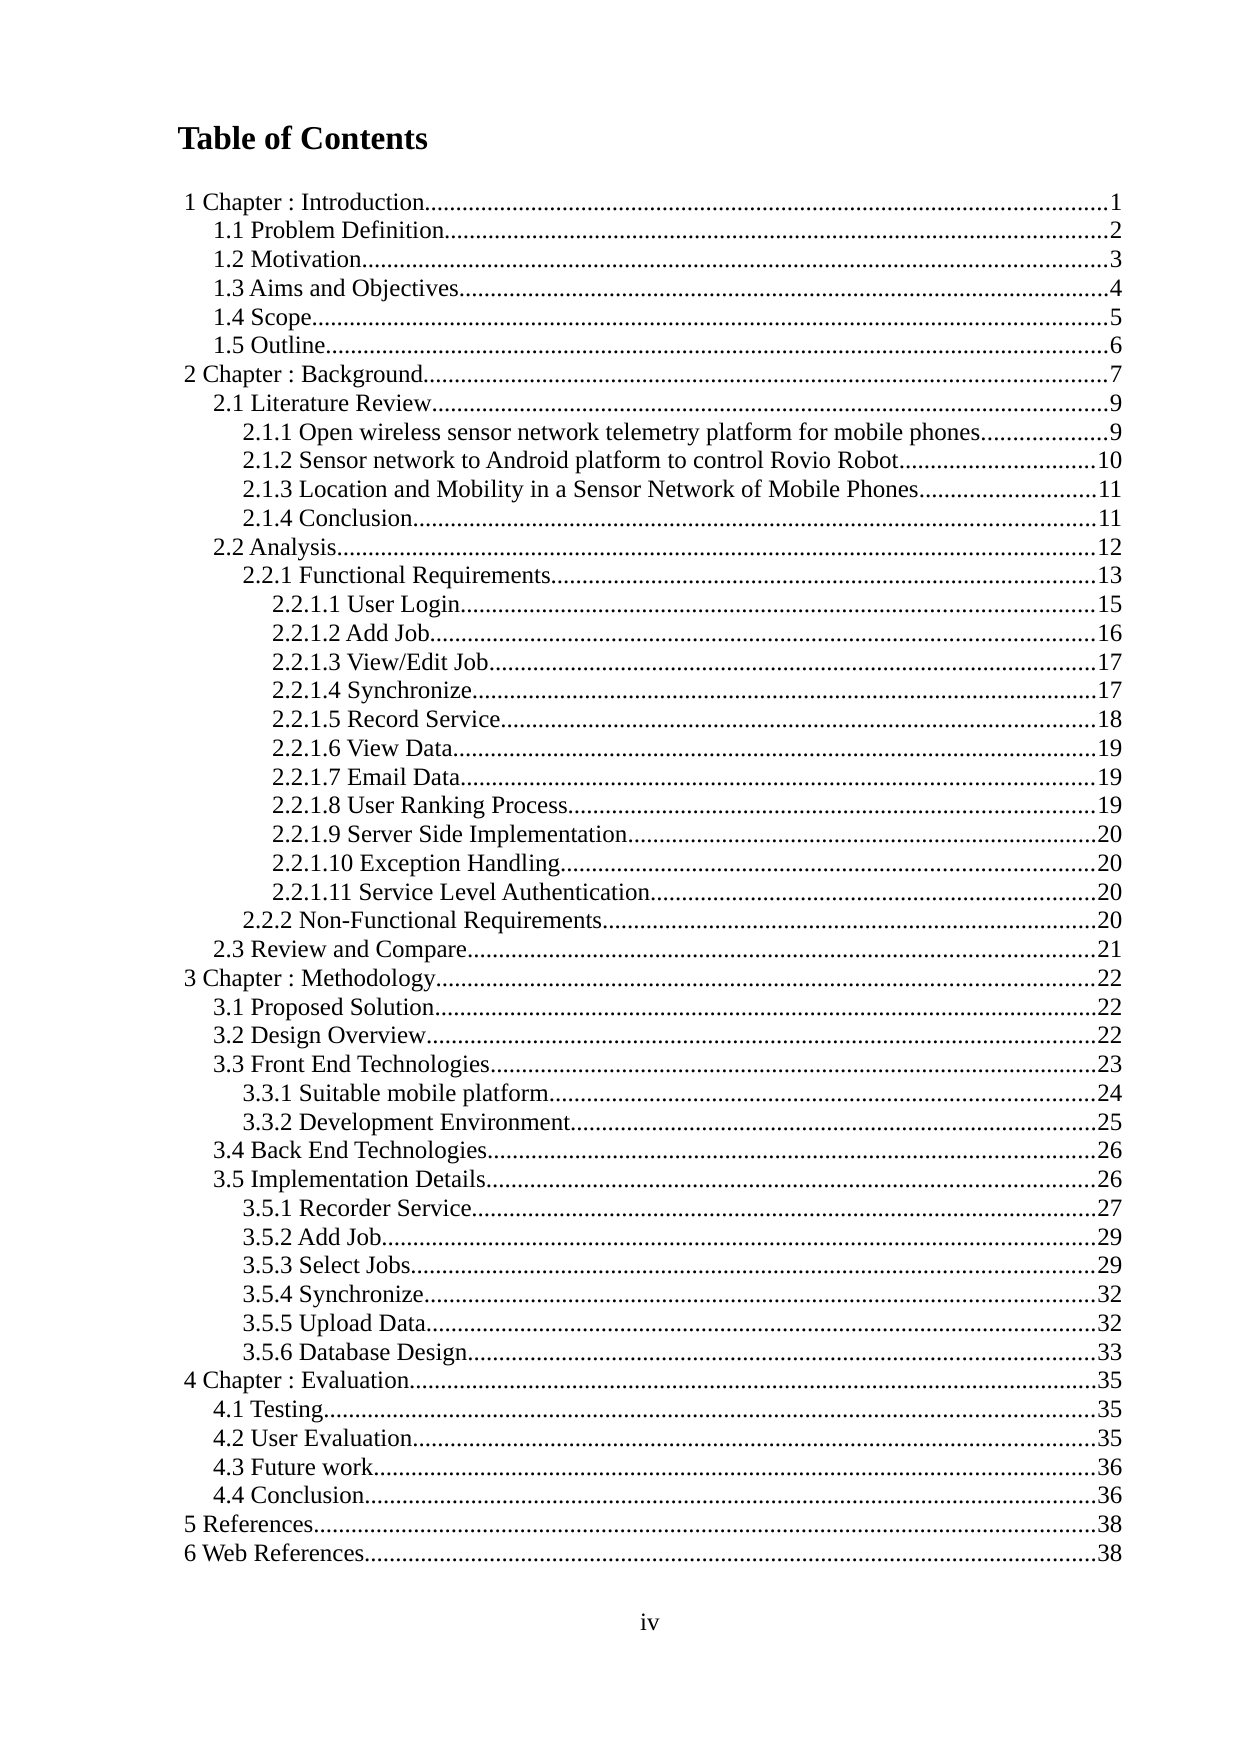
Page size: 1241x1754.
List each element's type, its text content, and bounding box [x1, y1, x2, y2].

text 3.5.3 Select Jobs 29 [236, 1250, 1122, 1279]
text 2.2.1.10 Exception Handling 20 [266, 848, 1122, 877]
text 2.2.1.7 Email Data 19 [266, 762, 1122, 790]
text 3 Chapter : Methodology 22 [177, 963, 1122, 992]
text 3.3 Front End Technologies 23 [207, 1049, 1122, 1078]
text 2.1.4 Conclusion 11 [236, 503, 1122, 532]
text 1.4 Scope 5 [207, 302, 1122, 330]
text 4.4 Conclusion 36 [207, 1480, 1122, 1509]
text 3.5 Implementation Details 26 [207, 1164, 1122, 1193]
text 4.2 User Evaluation 35 [207, 1423, 1122, 1452]
text 3.5.1 Recorder Service 27 [236, 1193, 1122, 1222]
text 2.1.3 Location and Mobility in a Sensor Network of Mobile Phones 11 [236, 474, 1122, 503]
text 2.2.1.8 User Ranking Process 19 [266, 790, 1122, 819]
text 3.5.2 Add Job 29 [236, 1222, 1122, 1250]
text 2.2.2 Non-Functional Requirements 20 [236, 905, 1122, 934]
text 3.1 Proposed Solution 22 [207, 992, 1122, 1020]
text 3.5.4 Synchronize 32 [236, 1279, 1122, 1308]
text 4.1 Testing 35 [207, 1394, 1122, 1423]
text 2.2.1.2 Add Job 16 [266, 618, 1122, 647]
subtitle Table of Contents [177, 118, 1122, 156]
text 6 Web References 38 [177, 1538, 1122, 1567]
text 2.1 Literature Review 9 [207, 388, 1122, 417]
text 3.5.6 Database Design 33 [236, 1337, 1122, 1365]
text 1.1 Problem Definition 2 [207, 215, 1122, 244]
text 2 Chapter : Background 7 [177, 359, 1122, 388]
text 1.2 Motivation 3 [207, 244, 1122, 273]
text 2.2 Analysis 12 [207, 532, 1122, 560]
text 2.2.1.3 View/Edit Job 17 [266, 647, 1122, 675]
text 3.3.1 Suitable mobile platform 24 [236, 1078, 1122, 1107]
text 2.1.1 Open wireless sensor network telemetry platform for mobile phones 9 [236, 417, 1122, 445]
text 1.3 Aims and Objectives 4 [207, 273, 1122, 302]
text 2.2.1.11 Service Level Authentication 20 [266, 877, 1122, 905]
text 3.5.5 Upload Data 32 [236, 1308, 1122, 1337]
text 4 Chapter : Evaluation 35 [177, 1365, 1122, 1394]
text 3.4 Back End Technologies 26 [207, 1135, 1122, 1164]
text 2.2.1.5 Record Service 18 [266, 704, 1122, 733]
text 5 References 38 [177, 1509, 1122, 1538]
text 2.2.1.4 Synchronize 17 [266, 675, 1122, 704]
text 2.1.2 Sensor network to Android platform to control Rovio Robot 10 [236, 445, 1122, 474]
text 3.2 Design Overview 22 [207, 1020, 1122, 1049]
text 4.3 Future work 36 [207, 1452, 1122, 1480]
text 2.2.1.9 Server Side Implementation 20 [266, 819, 1122, 848]
text 2.2.1 Functional Requirements 13 [236, 560, 1122, 589]
text 1 Chapter : Introduction 1 [177, 187, 1122, 215]
text 2.2.1.6 View Data 19 [266, 733, 1122, 762]
text 3.3.2 Development Environment 25 [236, 1107, 1122, 1135]
text 1.5 Outline 6 [207, 330, 1122, 359]
text 2.3 Review and Compare 21 [207, 934, 1122, 963]
text 2.2.1.1 User Login 15 [266, 589, 1122, 618]
